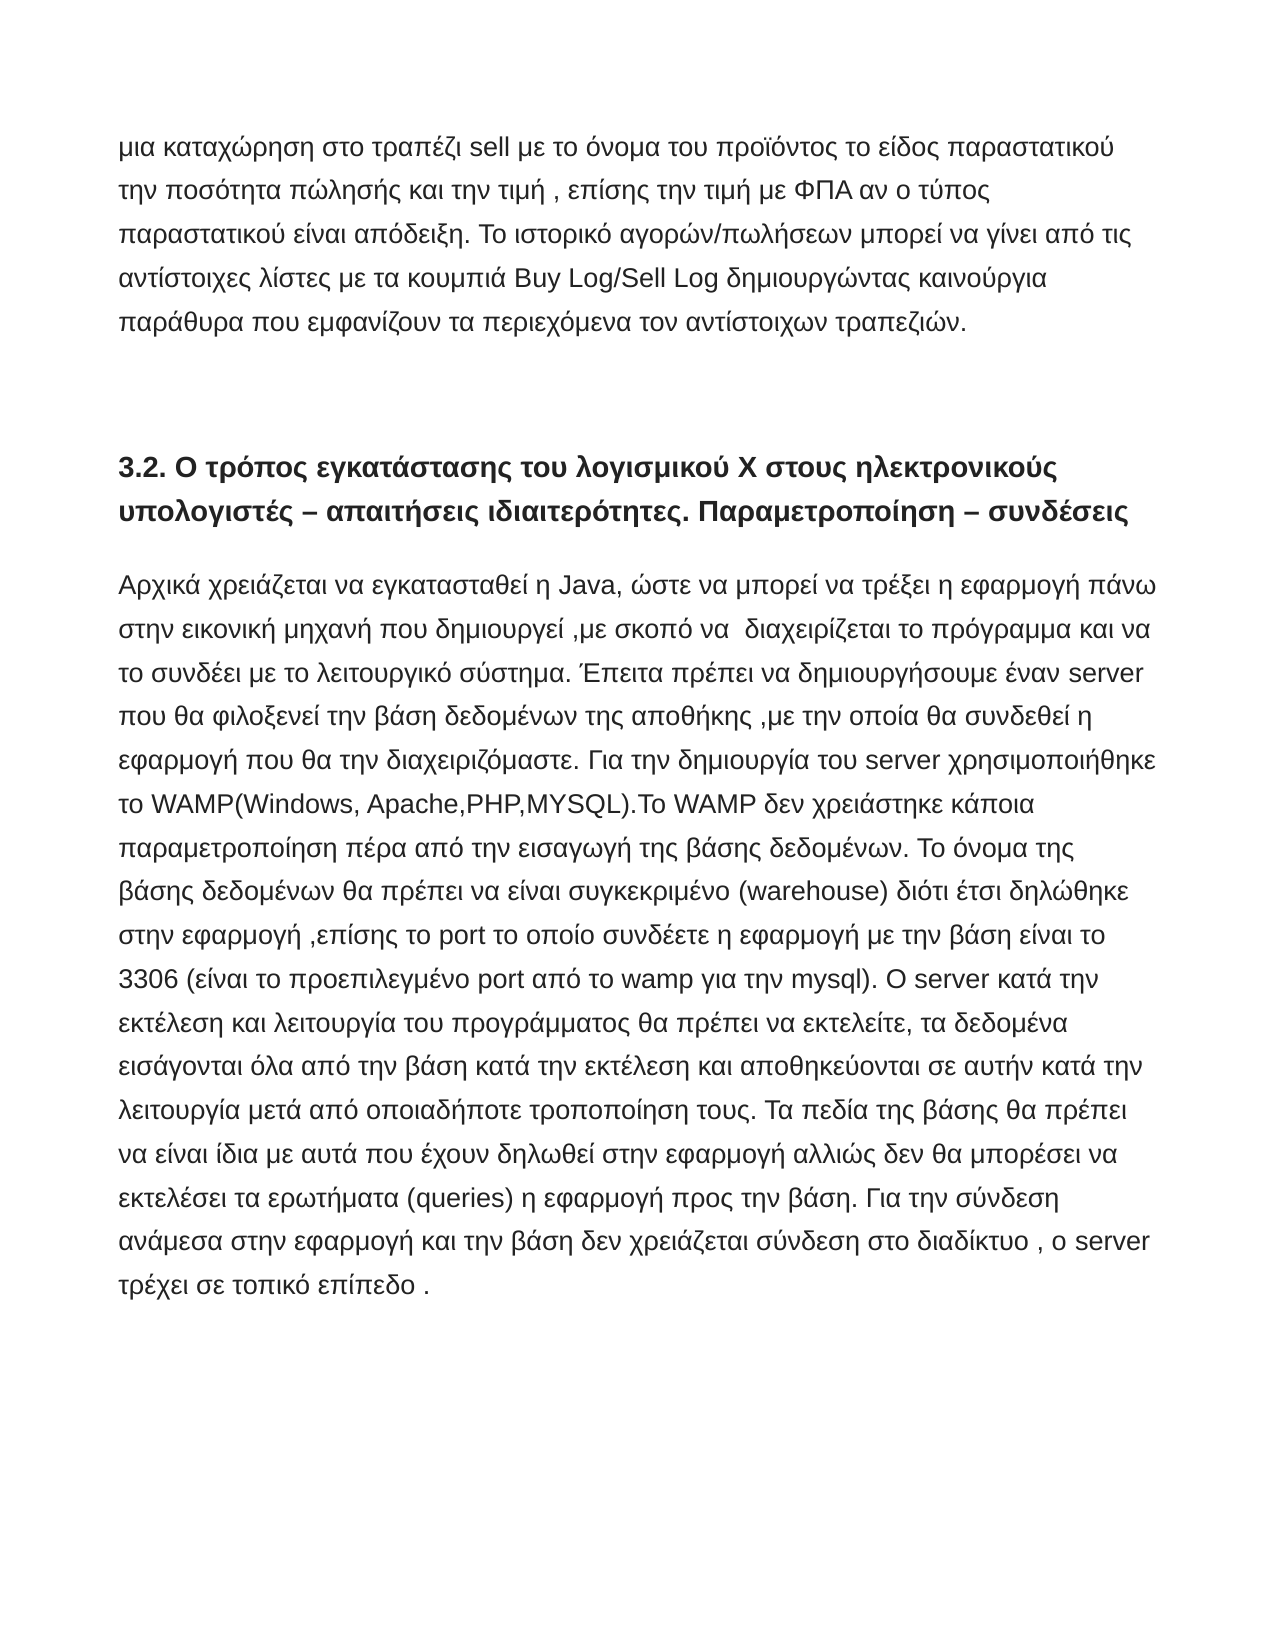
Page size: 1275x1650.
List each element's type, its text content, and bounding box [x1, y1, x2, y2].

text Αρχικά χρειάζεται να εγκατασταθεί η Java, ώστε να μπορεί να τρέξει η εφαρμογή πάνω στην εικονική μηχανή που δημιουργεί ,με σκοπό να διαχειρίζεται το πρόγραμμα και να το συνδέει με το λειτουργικό σύστημα. Έπειτα πρέπει να δημιουργήσουμε έναν server που θα φιλοξενεί την βάση δεδομένων της αποθήκης ,με την οποία θα συνδεθεί η εφαρμογή που θα την διαχειριζόμαστε. Για την δημιουργία του server χρησιμοποιήθηκε το WAMP(Windows, Apache,PHP,ΜΥSQL).Το WAMP δεν χρειάστηκε κάποια παραμετροποίηση πέρα από την εισαγωγή της βάσης δεδομένων. Το όνομα της βάσης δεδομένων θα πρέπει να είναι συγκεκριμένο (warehouse) διότι έτσι δηλώθηκε στην εφαρμογή ,επίσης το port το οποίο συνδέετε η εφαρμογή με την βάση είναι το 3306 (είναι το προεπιλεγμένο port από το wamp για την mysql). O server κατά την εκτέλεση και λειτουργία του προγράμματος θα πρέπει να εκτελείτε, τα δεδομένα εισάγονται όλα από την βάση κατά την εκτέλεση και αποθηκεύονται σε αυτήν κατά την λειτουργία μετά από οποιαδήποτε τροποποίηση τους. Τα πεδία της βάσης θα πρέπει να είναι ίδια με αυτά που έχουν δηλωθεί στην εφαρμογή αλλιώς δεν θα μπορέσει να εκτελέσει τα ερωτήματα (queries) η εφαρμογή προς την βάση. Για την σύνδεση ανάμεσα στην εφαρμογή και την βάση δεν χρειάζεται σύνδεση στο διαδίκτυο , ο server τρέχει σε τοπικό επίπεδο . [118, 557, 1157, 1300]
text μια καταχώρηση στο τραπέζι sell με το όνομα του προϊόντος το είδος παραστατικού την ποσότητα πώλησής και την τιμή , επίσης την τιμή με ΦΠΑ αν ο τύπος παραστατικού είναι απόδειξη. Το ιστορικό αγορών/πωλήσεων μπορεί να γίνει από τις αντίστοιχες λίστες με τα κουμπιά Buy Log/Sell Log δημιουργώντας καινούργια παράθυρα που εμφανίζουν τα περιεχόμενα τον αντίστοιχων τραπεζιών. [118, 118, 1157, 337]
text 3.2. Ο τρόπος εγκατάστασης του λογισμικού Χ στους ηλεκτρονικούς υπολογιστές – απαιτήσεις ιδιαιτερότητες. Παραμετροποίηση – συνδέσεις [118, 439, 1157, 527]
